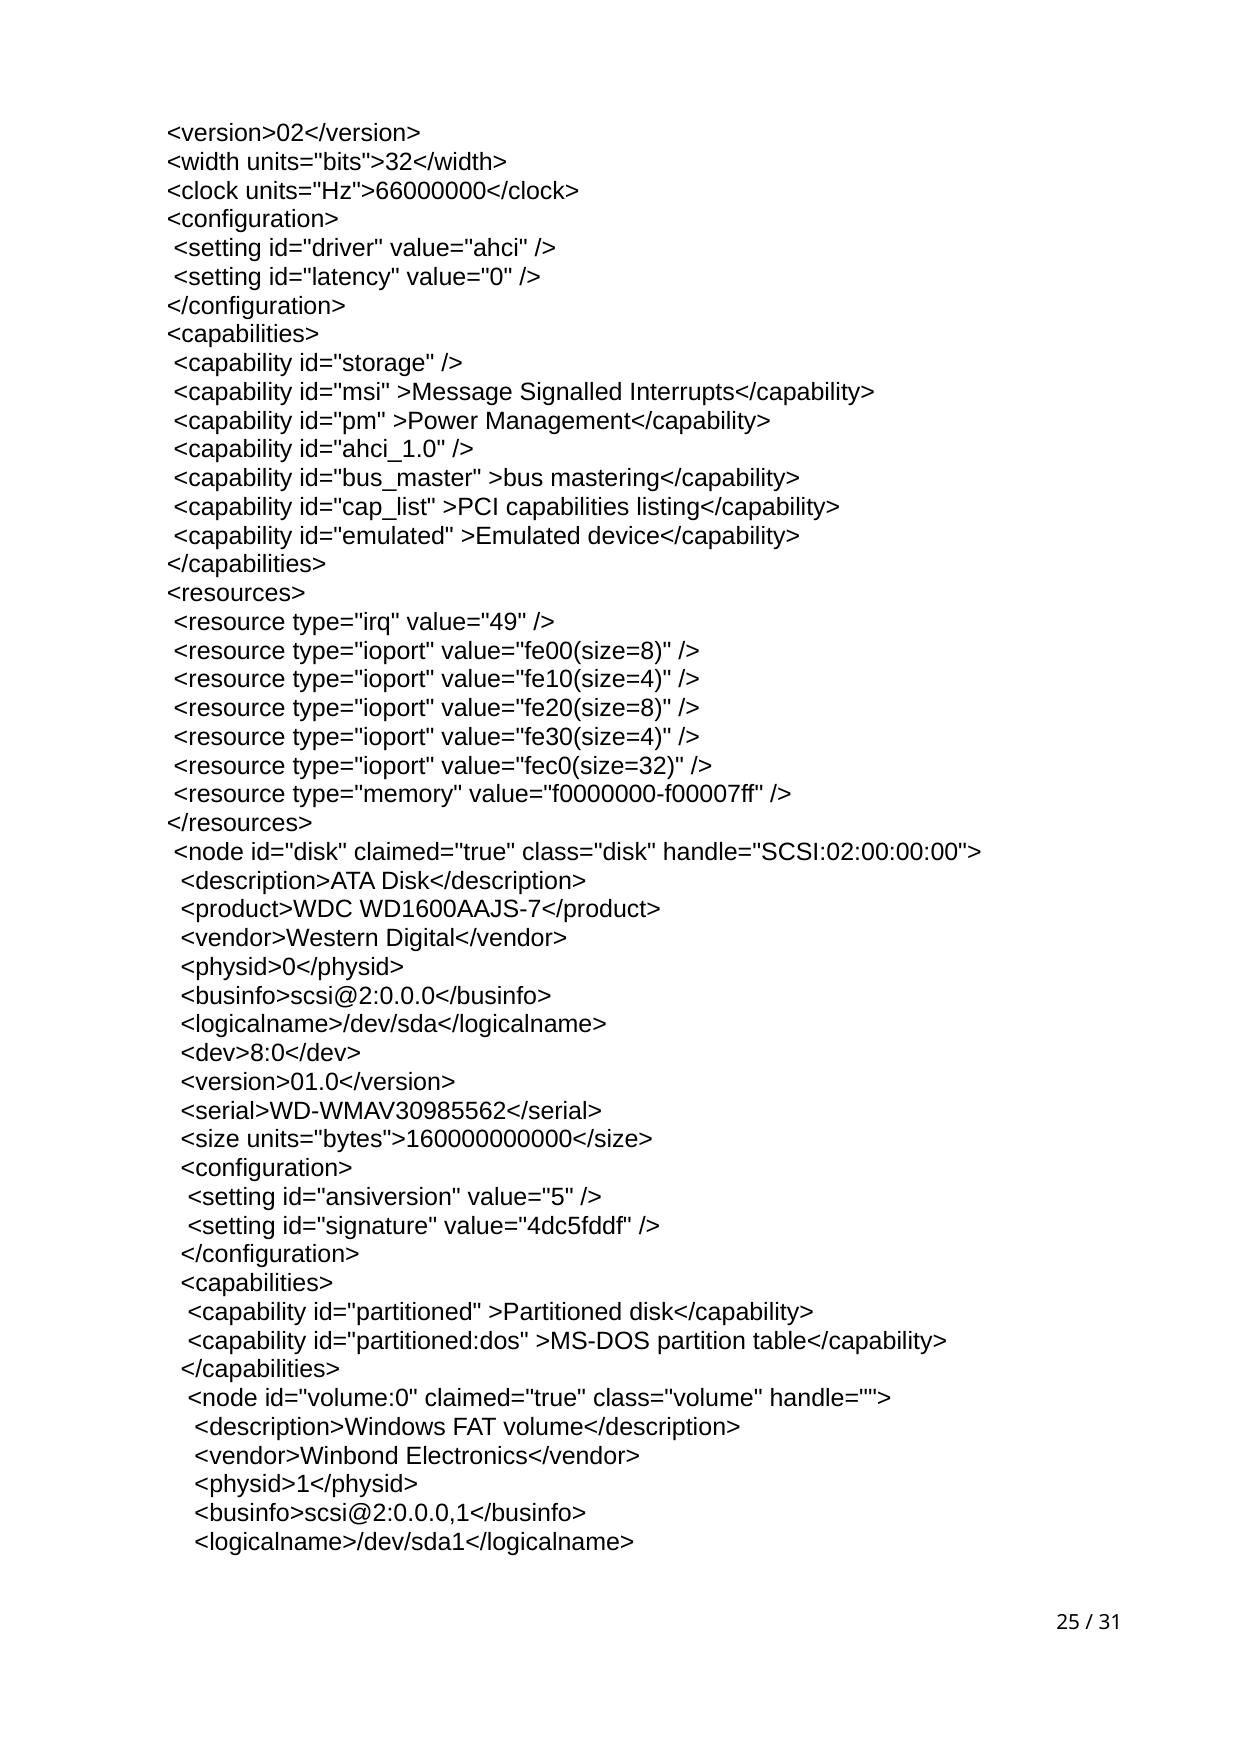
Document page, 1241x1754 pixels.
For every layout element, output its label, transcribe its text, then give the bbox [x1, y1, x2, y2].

text <version>02</version> <width units="bits">32</width> <clock units="Hz">66000000</clock> <configuration> <setting id="driver" value="ahci" /> <setting id="latency" value="0" /> </configuration> <capabilities> <capability id="storage" /> <capability id="msi" >Message Signalled Interrupts</capability> <capability id="pm" >Power Management</capability> <capability id="ahci_1.0" /> <capability id="bus_master" >bus mastering</capability> <capability id="cap_list" >PCI capabilities listing</capability> <capability id="emulated" >Emulated device</capability> </capabilities> <resources> <resource type="irq" value="49" /> <resource type="ioport" value="fe00(size=8)" /> <resource type="ioport" value="fe10(size=4)" /> <resource type="ioport" value="fe20(size=8)" /> <resource type="ioport" value="fe30(size=4)" /> <resource type="ioport" value="fec0(size=32)" /> <resource type="memory" value="f0000000-f00007ff" /> </resources> <node id="disk" claimed="true" class="disk" handle="SCSI:02:00:00:00"> <description>ATA Disk</description> <product>WDC WD1600AAJS-7</product> <vendor>Western Digital</vendor> <physid>0</physid> <businfo>scsi@2:0.0.0</businfo> <logicalname>/dev/sda</logicalname> <dev>8:0</dev> <version>01.0</version> <serial>WD-WMAV30985562</serial> <size units="bytes">160000000000</size> <configuration> <setting id="ansiversion" value="5" /> <setting id="signature" value="4dc5fddf" /> </configuration> <capabilities> <capability id="partitioned" >Partitioned disk</capability> <capability id="partitioned:dos" >MS-DOS partition table</capability> </capabilities> <node id="volume:0" claimed="true" class="volume" handle=""> <description>Windows FAT volume</description> <vendor>Winbond Electronics</vendor> <physid>1</physid> <businfo>scsi@2:0.0.0,1</businfo> <logicalname>/dev/sda1</logicalname> [118, 118, 1122, 1556]
